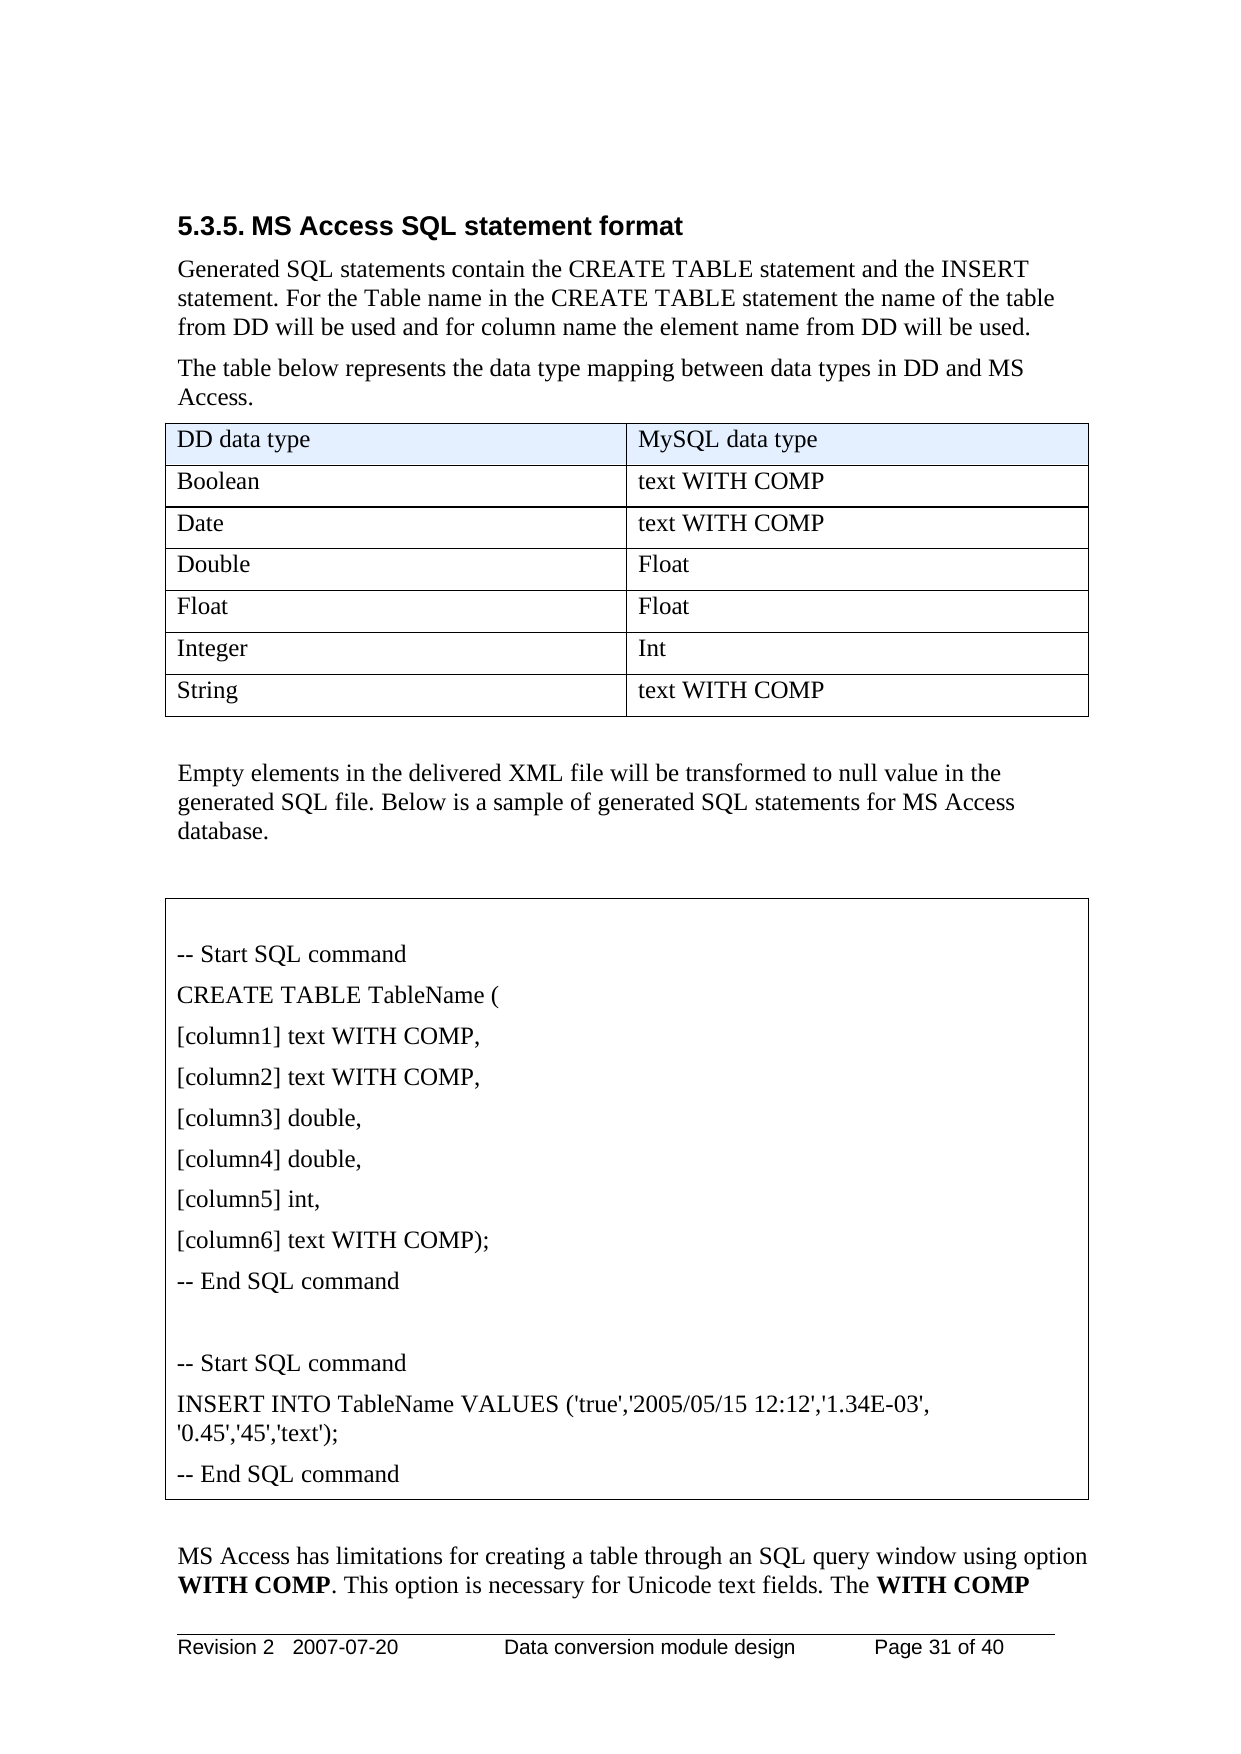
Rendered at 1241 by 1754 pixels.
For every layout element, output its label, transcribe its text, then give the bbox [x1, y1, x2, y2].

table_header DD data type [166, 424, 626, 464]
subtitle MS Access SQL statement format [177, 210, 1092, 241]
text Empty elements in the delivered XML file will be transformed to null value in the generated SQL file. Below is a sample of generated SQL statements for MS Access database. [177, 758, 1092, 845]
table_cell Boolean [166, 466, 626, 506]
table_cell Float [627, 591, 1088, 632]
text Generated SQL statements contain the CREATE TABLE statement and the INSERT statement. For the Table name in the CREATE TABLE statement the name of the table from DD will be used and for column name the element name from DD will be used. [177, 254, 1092, 341]
table_cell String [166, 675, 626, 716]
table_cell Float [166, 591, 626, 632]
text The table below represents the data type mapping between data types in DD and MS Access. [177, 353, 1092, 411]
table_cell text WITH COMP [627, 466, 1088, 506]
table_cell text WITH COMP [627, 675, 1088, 716]
table_cell Date [166, 508, 626, 548]
table_cell Int [627, 633, 1088, 674]
table_cell Integer [166, 633, 626, 674]
text MS Access has limitations for creating a table through an SQL query window using option WITH COMP. This option is necessary for Unicode text fields. The WITH COMP [177, 1541, 1092, 1599]
table_header MySQL data type [627, 424, 1088, 464]
table_cell Double [166, 549, 626, 590]
table_cell Float [627, 549, 1088, 590]
table_cell text WITH COMP [627, 508, 1088, 548]
table_header -- Start SQL command CREATE TABLE TableName ( [column1] text WITH COMP, [column2] text WITH COMP, [column3] double, [column4] double, [column5] int, [column6] text WITH COMP); -- End SQL command -- Start SQL command INSERT INTO TableName VALUES ('true','2005/05/15 12:12','1.34E-03', '0.45','45','text'); -- End SQL command [166, 899, 1088, 1499]
